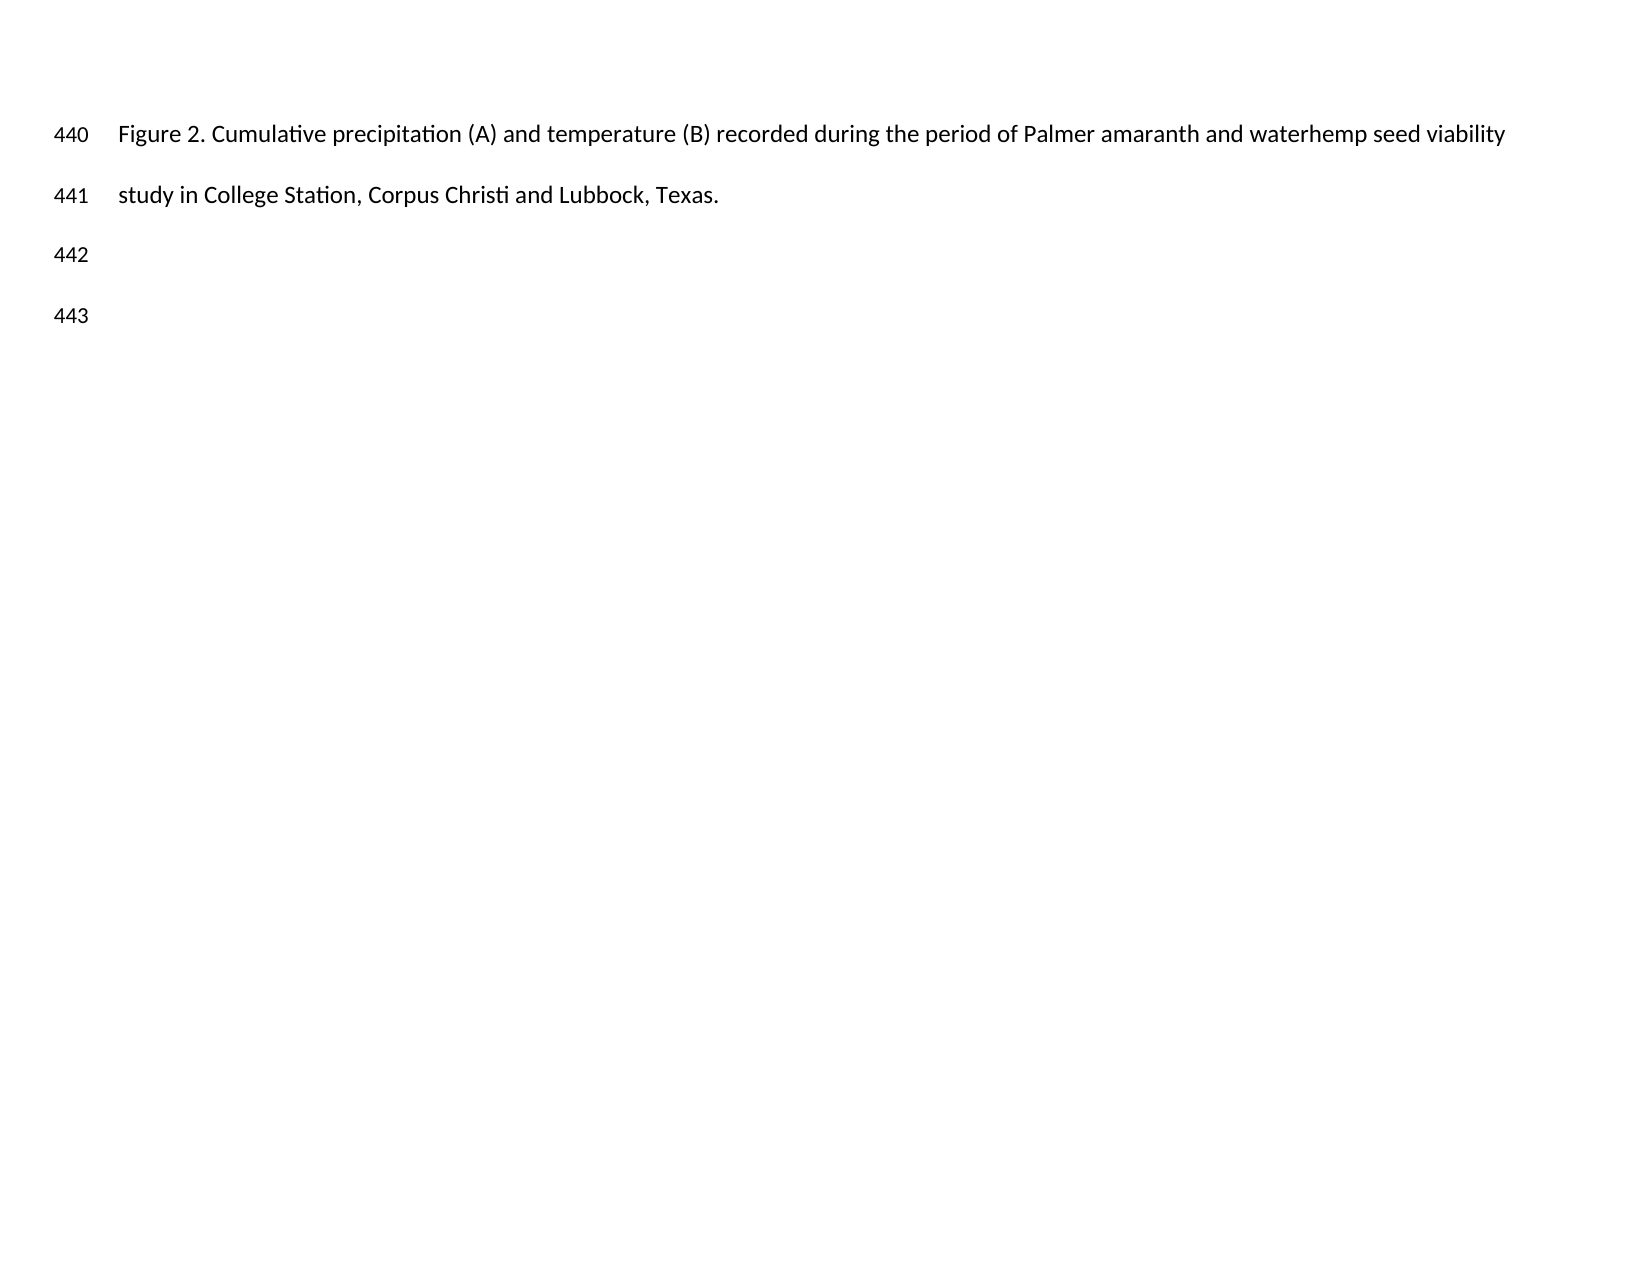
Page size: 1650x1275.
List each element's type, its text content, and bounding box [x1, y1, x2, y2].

text Figure 2. Cumulative precipitation (A) and temperature (B) recorded during the period of Palmer amaranth and waterhemp seed viability study in College Station, Corpus Christi and Lubbock, Texas. [118, 118, 1532, 210]
